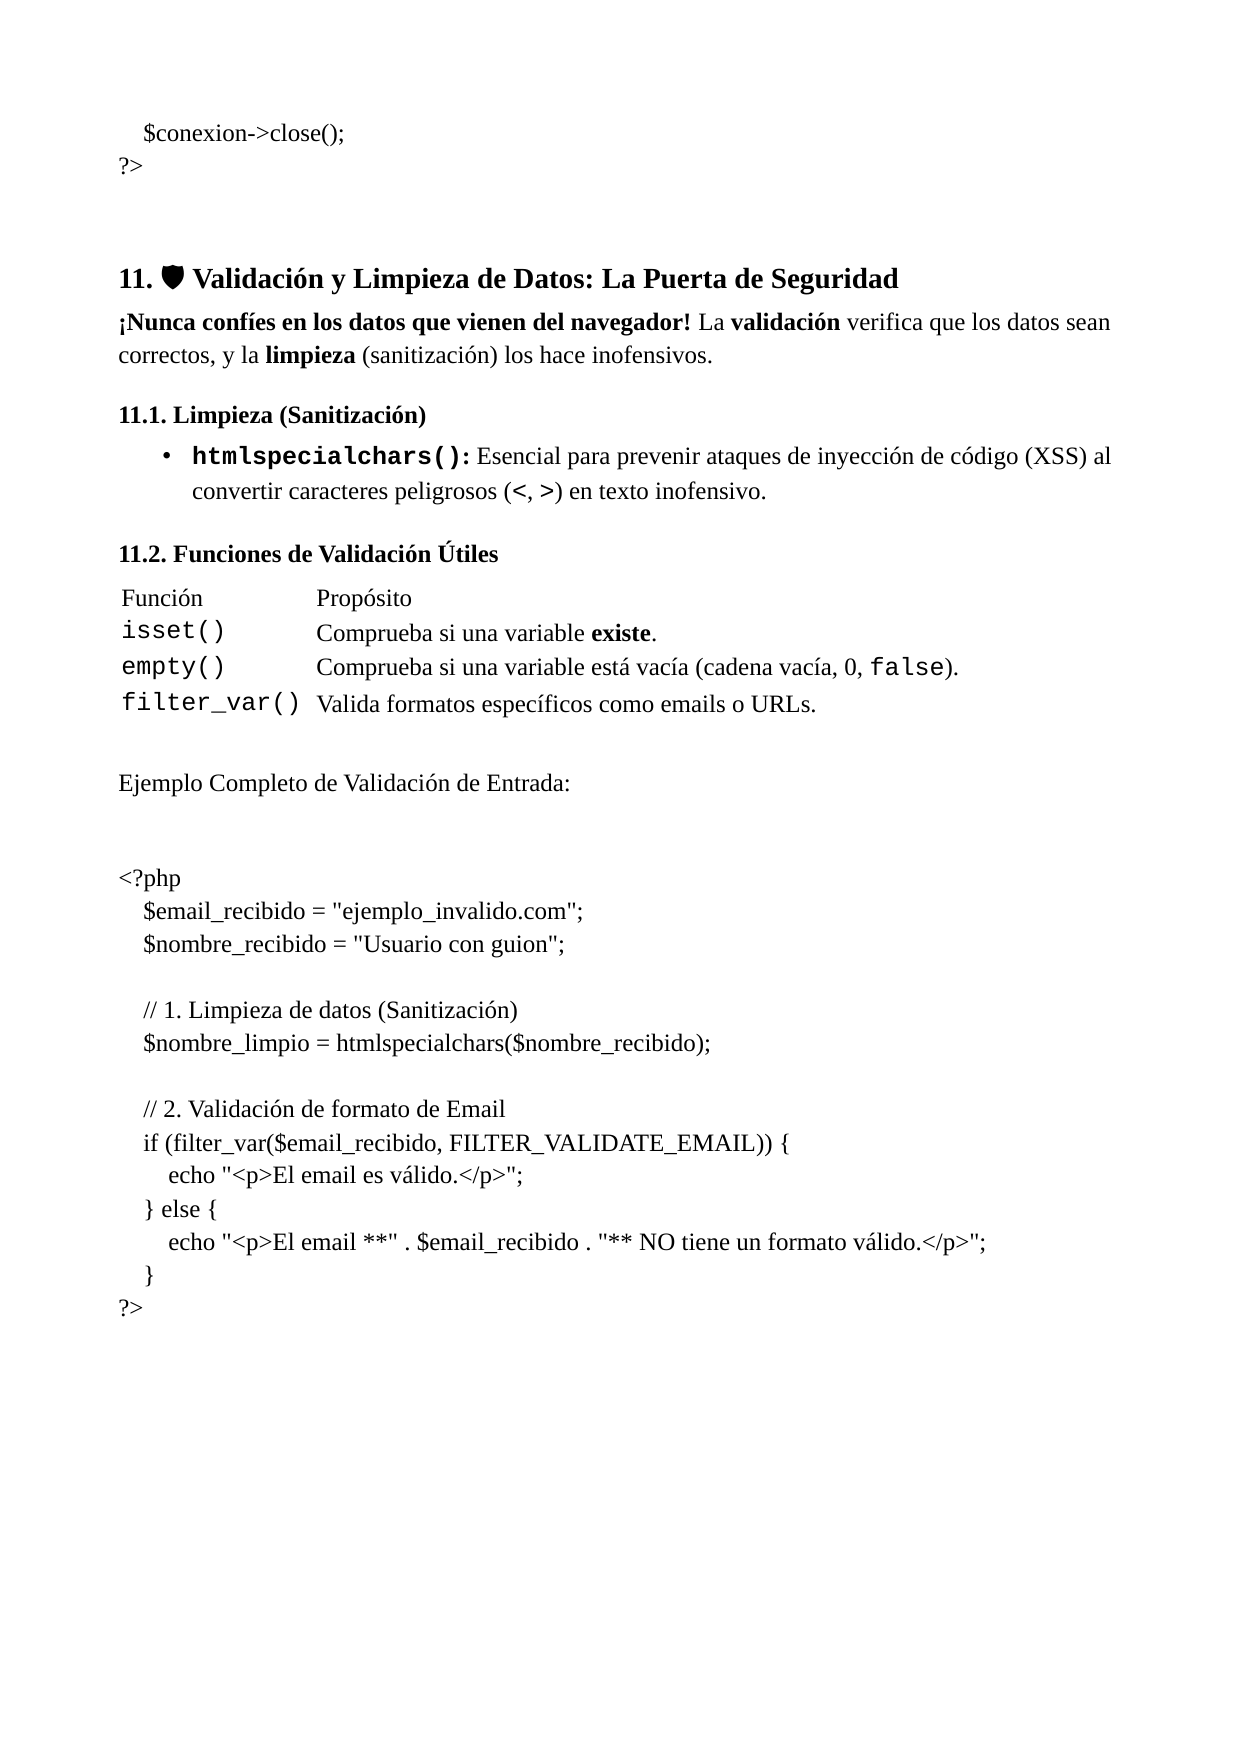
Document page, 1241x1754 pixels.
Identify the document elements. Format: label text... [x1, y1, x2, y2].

text <?php $email_recibido = "ejemplo_invalido.com"; $nombre_recibido = "Usuario con guion"; // 1. Limpieza de datos (Sanitización) $nombre_limpio = htmlspecialchars($nombre_recibido); // 2. Validación de formato de Email if (filter_var($email_recibido, FILTER_VALIDATE_EMAIL)) { echo "<p>El email es válido.</p>"; } else { echo "<p>El email **" . $email_recibido . "** NO tiene un formato válido.</p>"; } ?> [118, 863, 1122, 1321]
text ¡Nunca confíes en los datos que vienen del navegador! La validación verifica que los datos sean correctos, y la limpieza (sanitización) los hace inofensivos. [118, 307, 1122, 369]
table_cell isset() [118, 615, 313, 649]
table_cell empty() [118, 649, 313, 686]
subtitle 11.1. Limpieza (Sanitización) [118, 400, 1122, 429]
subtitle 11.2. Funciones de Validación Útiles [118, 539, 1122, 568]
table_cell Comprueba si una variable está vacía (cadena vacía, 0, false). [313, 649, 970, 686]
table_header Propósito [313, 580, 970, 615]
table_header Función [118, 580, 313, 615]
table_cell Valida formatos específicos como emails o URLs. [313, 686, 970, 721]
text Ejemplo Completo de Validación de Entrada: [118, 768, 1122, 797]
text $conexion->close(); ?> [118, 118, 1122, 180]
table_cell filter_var() [118, 686, 313, 721]
list htmlspecialchars(): Esencial para prevenir ataques de inyección de código (XSS) al convertir caracteres peligrosos (<, >) en texto inofensivo. [162, 441, 1122, 507]
subtitle 11. 🛡️ Validación y Limpieza de Datos: La Puerta de Seguridad [118, 261, 1122, 294]
table_cell Comprueba si una variable existe. [313, 615, 970, 649]
